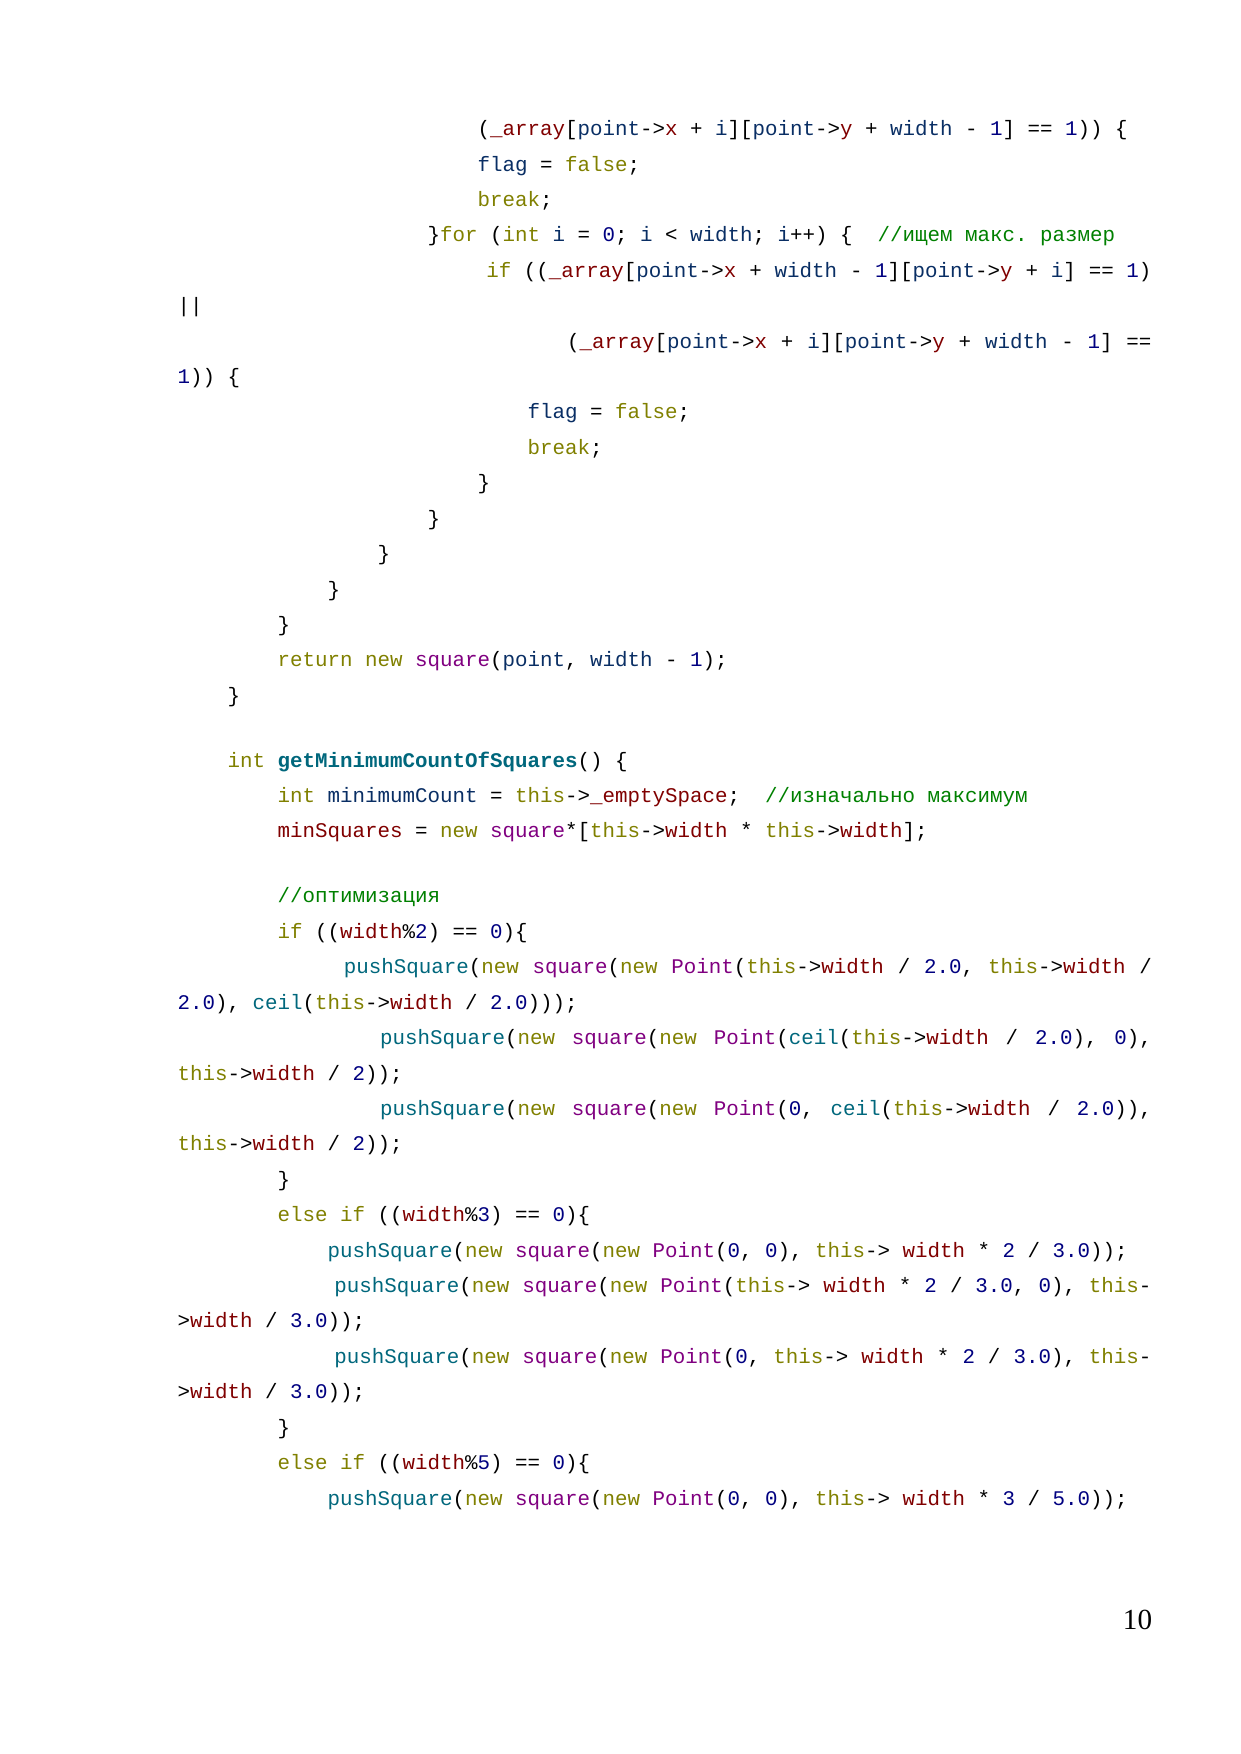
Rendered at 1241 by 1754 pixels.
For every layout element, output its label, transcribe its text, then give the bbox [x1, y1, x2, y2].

text }for (int i = 0; i < width; i++) { //ищем макс. размер [177, 224, 1152, 248]
text pushSquare(new square(new Point(0, 0), this-> width * 2 / 3.0)); [177, 1239, 1152, 1263]
text (_array[point->x + i][point->y + width - 1] == 1)) { [177, 118, 1152, 142]
text break; [177, 189, 1152, 213]
text } [177, 614, 1152, 638]
text } [177, 578, 1152, 602]
text } [177, 508, 1152, 531]
text pushSquare(new square(new Point(0, 0), this-> width * 3 / 5.0)); [177, 1487, 1152, 1511]
text pushSquare(new square(new Point(ceil(this->width / 2.0), 0), this->width / 2)); [177, 1027, 1152, 1086]
text } [177, 543, 1152, 567]
text pushSquare(new square(new Point(this-> width * 2 / 3.0, 0), this->width / 3.0)); [177, 1275, 1152, 1334]
text } [177, 1417, 1152, 1440]
text } [177, 472, 1152, 496]
text //оптимизация [177, 885, 1152, 909]
text pushSquare(new square(new Point(this->width / 2.0, this->width / 2.0), ceil(this->width / 2.0))); [177, 956, 1152, 1015]
text if ((_array[point->x + width - 1][point->y + i] == 1) || [177, 260, 1152, 319]
text return new square(point, width - 1); [177, 649, 1152, 673]
text pushSquare(new square(new Point(0, ceil(this->width / 2.0)), this->width / 2)); [177, 1098, 1152, 1157]
text else if ((width%3) == 0){ [177, 1204, 1152, 1228]
text flag = false; [177, 153, 1152, 177]
text pushSquare(new square(new Point(0, this-> width * 2 / 3.0), this->width / 3.0)); [177, 1346, 1152, 1405]
text } [177, 1169, 1152, 1192]
text int getMinimumCountOfSquares() { [177, 750, 1152, 773]
text if ((width%2) == 0){ [177, 921, 1152, 944]
text flag = false; [177, 401, 1152, 425]
text break; [177, 437, 1152, 461]
text (_array[point->x + i][point->y + width - 1] == 1)) { [177, 331, 1152, 390]
text } [177, 685, 1152, 708]
text else if ((width%5) == 0){ [177, 1452, 1152, 1476]
text minSquares = new square*[this->width * this->width]; [177, 821, 1152, 844]
text int minimumCount = this->_emptySpace; //изначально максимум [177, 785, 1152, 809]
